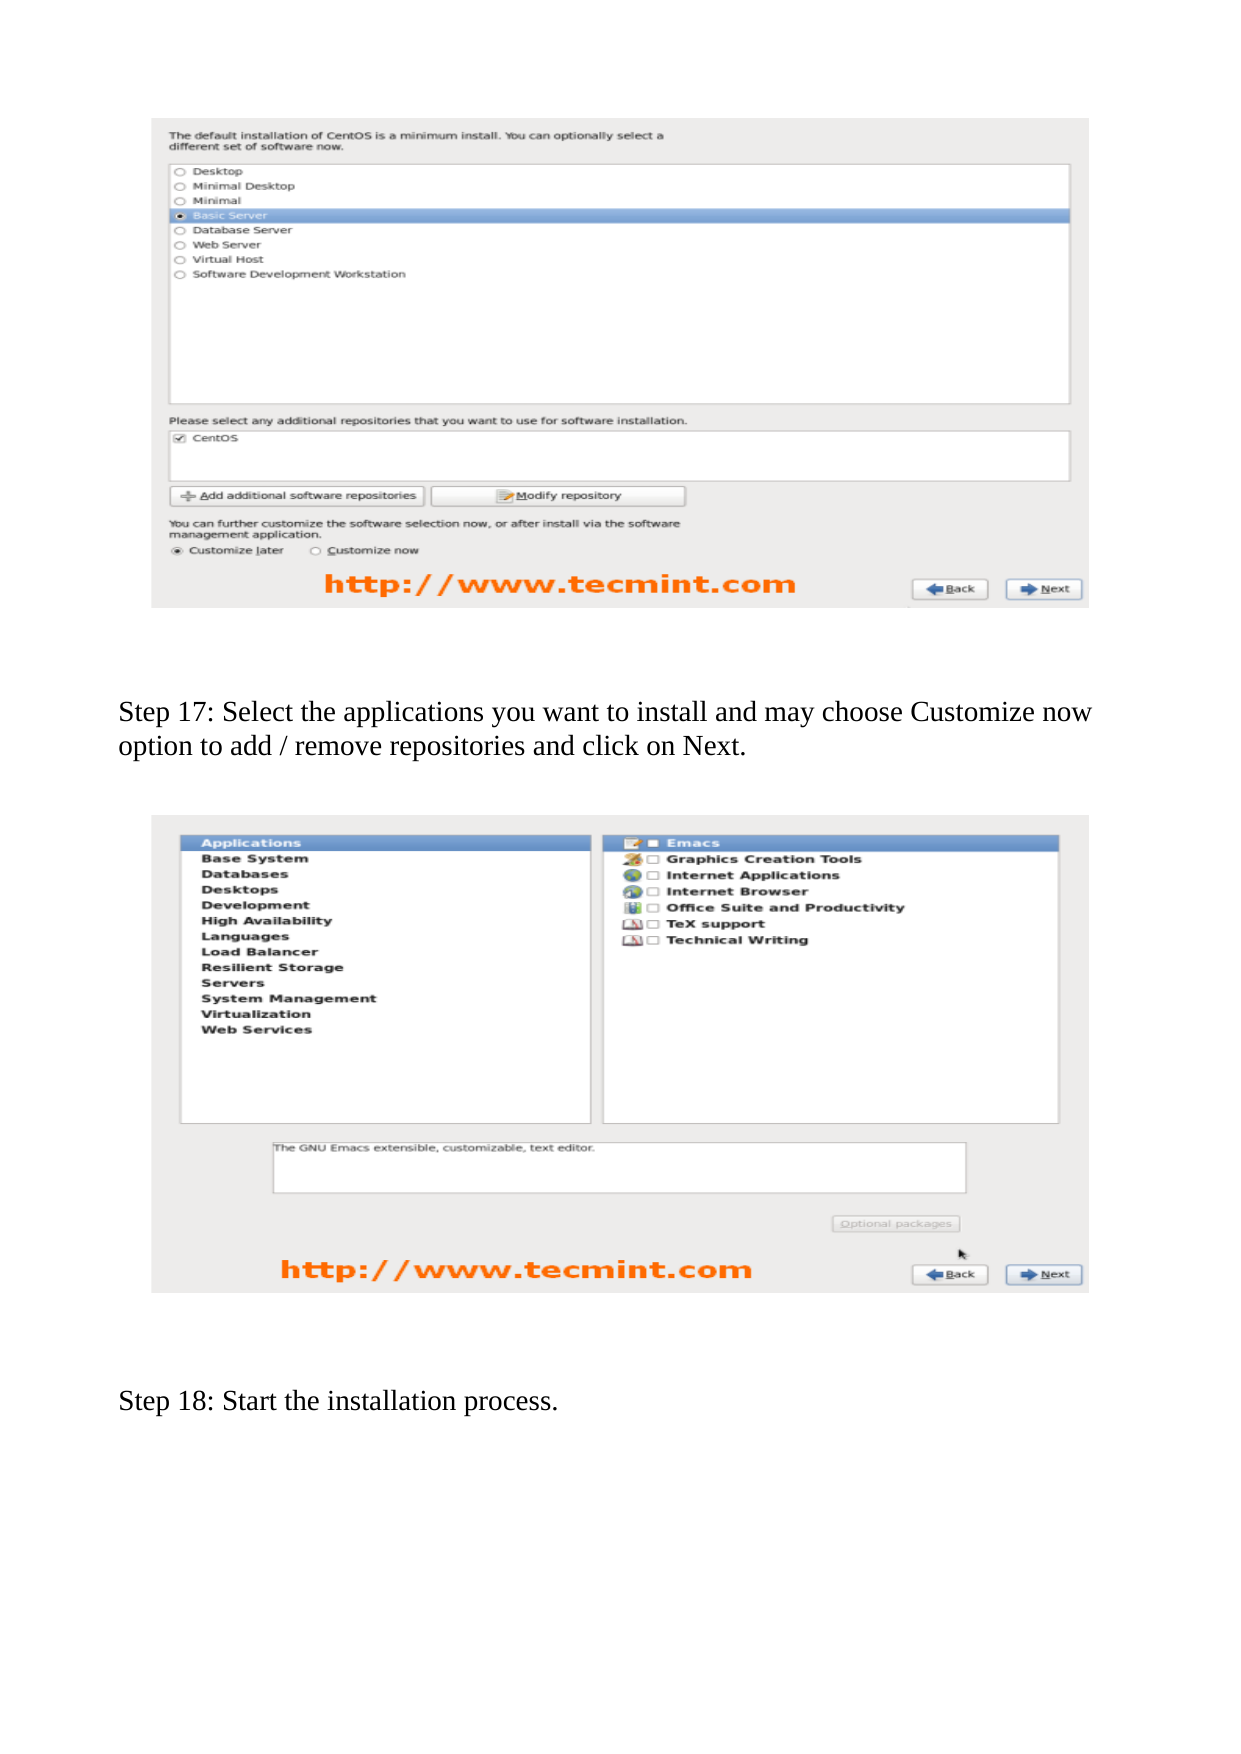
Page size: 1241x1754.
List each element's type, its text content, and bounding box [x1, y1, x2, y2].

picture [151, 118, 1089, 608]
text Step 18: Start the installation process. [118, 1383, 1122, 1417]
picture [151, 815, 1089, 1293]
text Step 17: Select the applications you want to install and may choose Customize now option to add / remove repositories and click on Next. [118, 694, 1122, 761]
